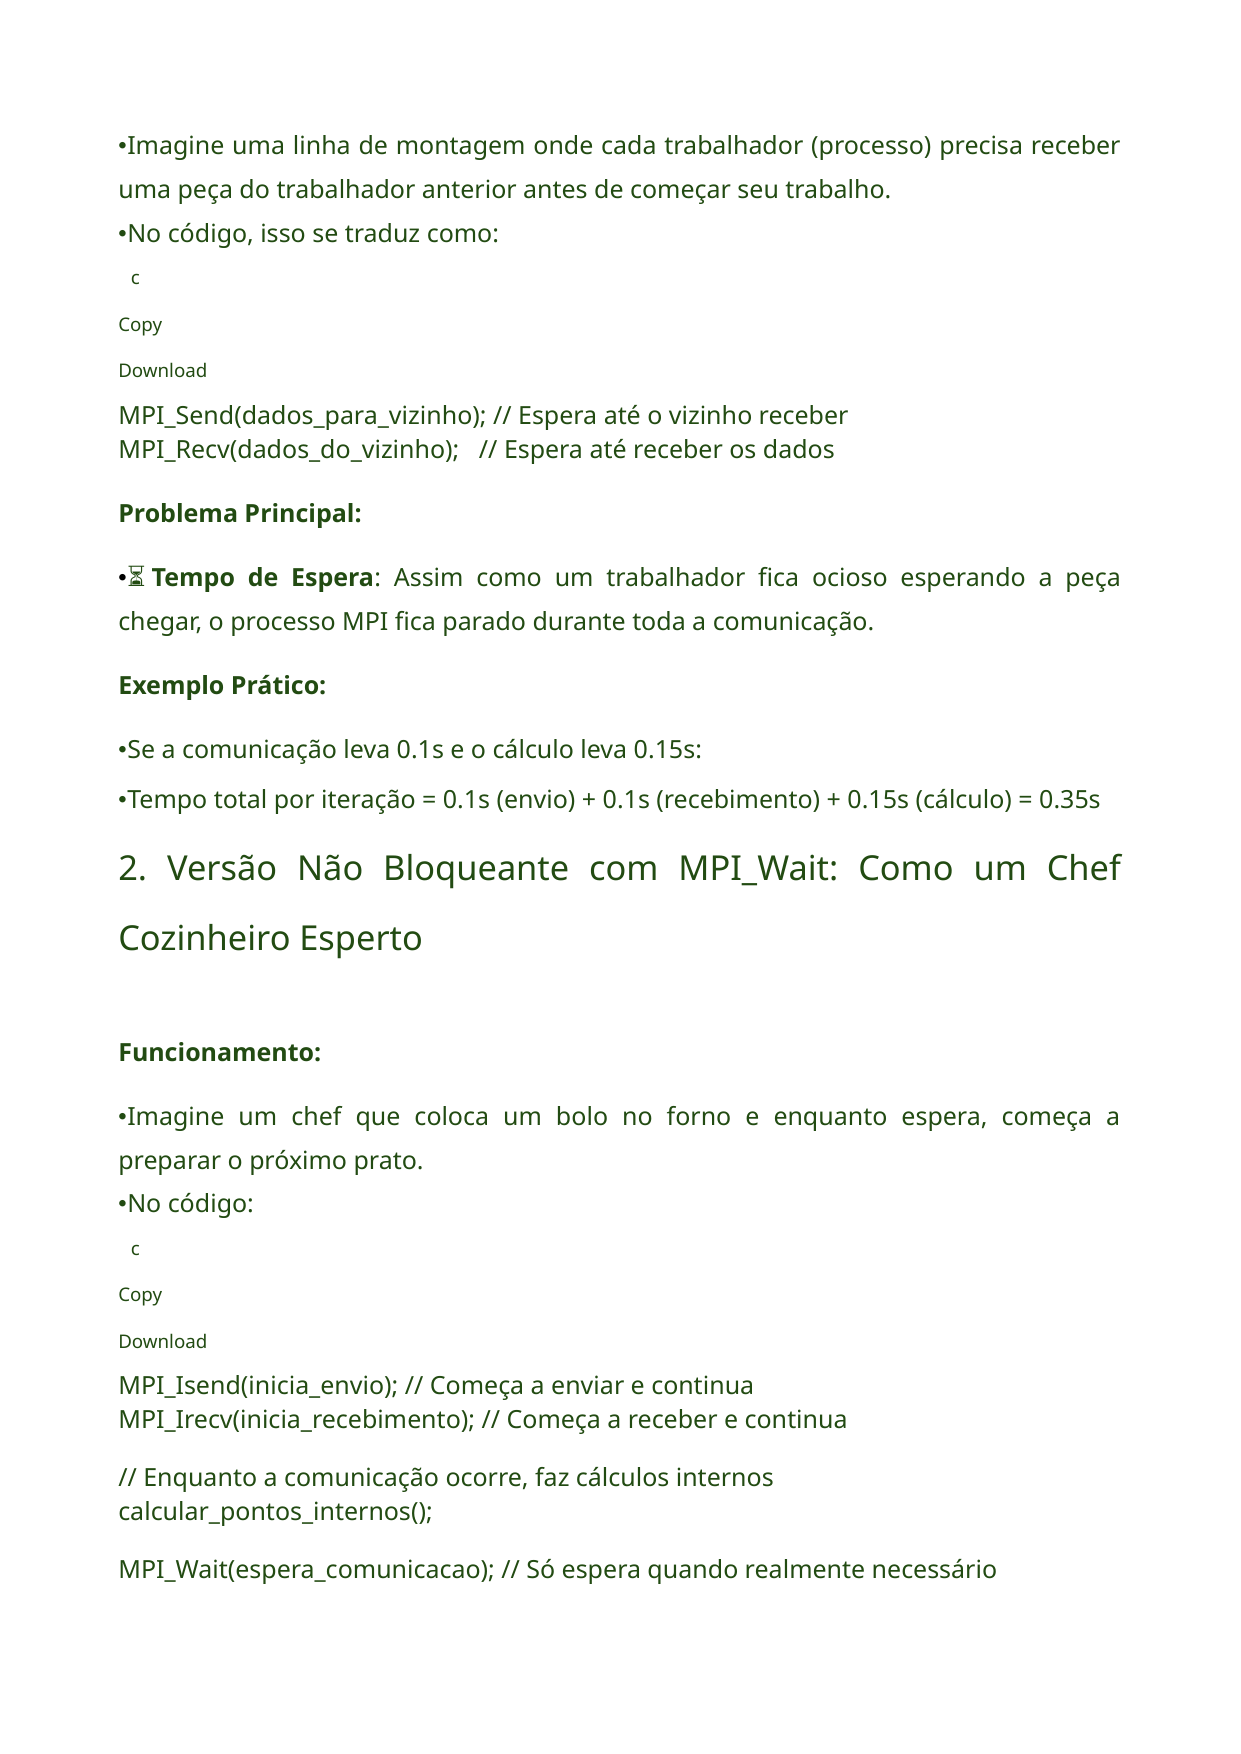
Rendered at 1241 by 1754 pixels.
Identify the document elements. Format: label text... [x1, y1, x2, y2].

list ⏳ Tempo de Espera: Assim como um trabalhador fica ocioso esperando a peça chegar, o processo MPI fica parado durante toda a comunicação. [118, 550, 1122, 637]
list Imagine um chef que coloca um bolo no forno e enquanto espera, começa a preparar o próximo prato. [118, 1089, 1122, 1176]
text Exemplo Prático: [118, 658, 1122, 701]
list calcular_pontos_internos(); [118, 1494, 1122, 1528]
text Problema Principal: [118, 486, 1122, 529]
list MPI_Recv(dados_do_vizinho); // Espera até receber os dados [118, 431, 1122, 465]
subtitle 2. Versão Não Bloqueante com MPI_Wait: Como um Chef Cozinheiro Esperto [118, 843, 1122, 961]
list Imagine uma linha de montagem onde cada trabalhador (processo) precisa receber uma peça do trabalhador anterior antes de começar seu trabalho. [118, 118, 1122, 206]
list MPI_Send(dados_para_vizinho); // Espera até o vizinho receber [118, 397, 1122, 431]
list Se a comunicação leva 0.1s e o cálculo leva 0.15s: [118, 722, 1122, 765]
list Download [118, 357, 1116, 383]
list Tempo total por iteração = 0.1s (envio) + 0.1s (recebimento) + 0.15s (cálculo) = 0.35s [118, 772, 1122, 815]
list c [131, 262, 1122, 290]
list No código, isso se traduz como: [118, 206, 1122, 249]
list No código: [118, 1176, 1122, 1220]
list Copy [118, 311, 1116, 336]
list Download [118, 1328, 1116, 1353]
list MPI_Wait(espera_comunicacao); // Só espera quando realmente necessário [118, 1552, 1122, 1586]
list MPI_Irecv(inicia_recebimento); // Começa a receber e continua [118, 1402, 1122, 1436]
list c [131, 1233, 1122, 1261]
list Copy [118, 1282, 1116, 1307]
text Funcionamento: [118, 1025, 1122, 1068]
list // Enquanto a comunicação ocorre, faz cálculos internos [118, 1460, 1122, 1494]
list MPI_Isend(inicia_envio); // Começa a enviar e continua [118, 1368, 1122, 1402]
